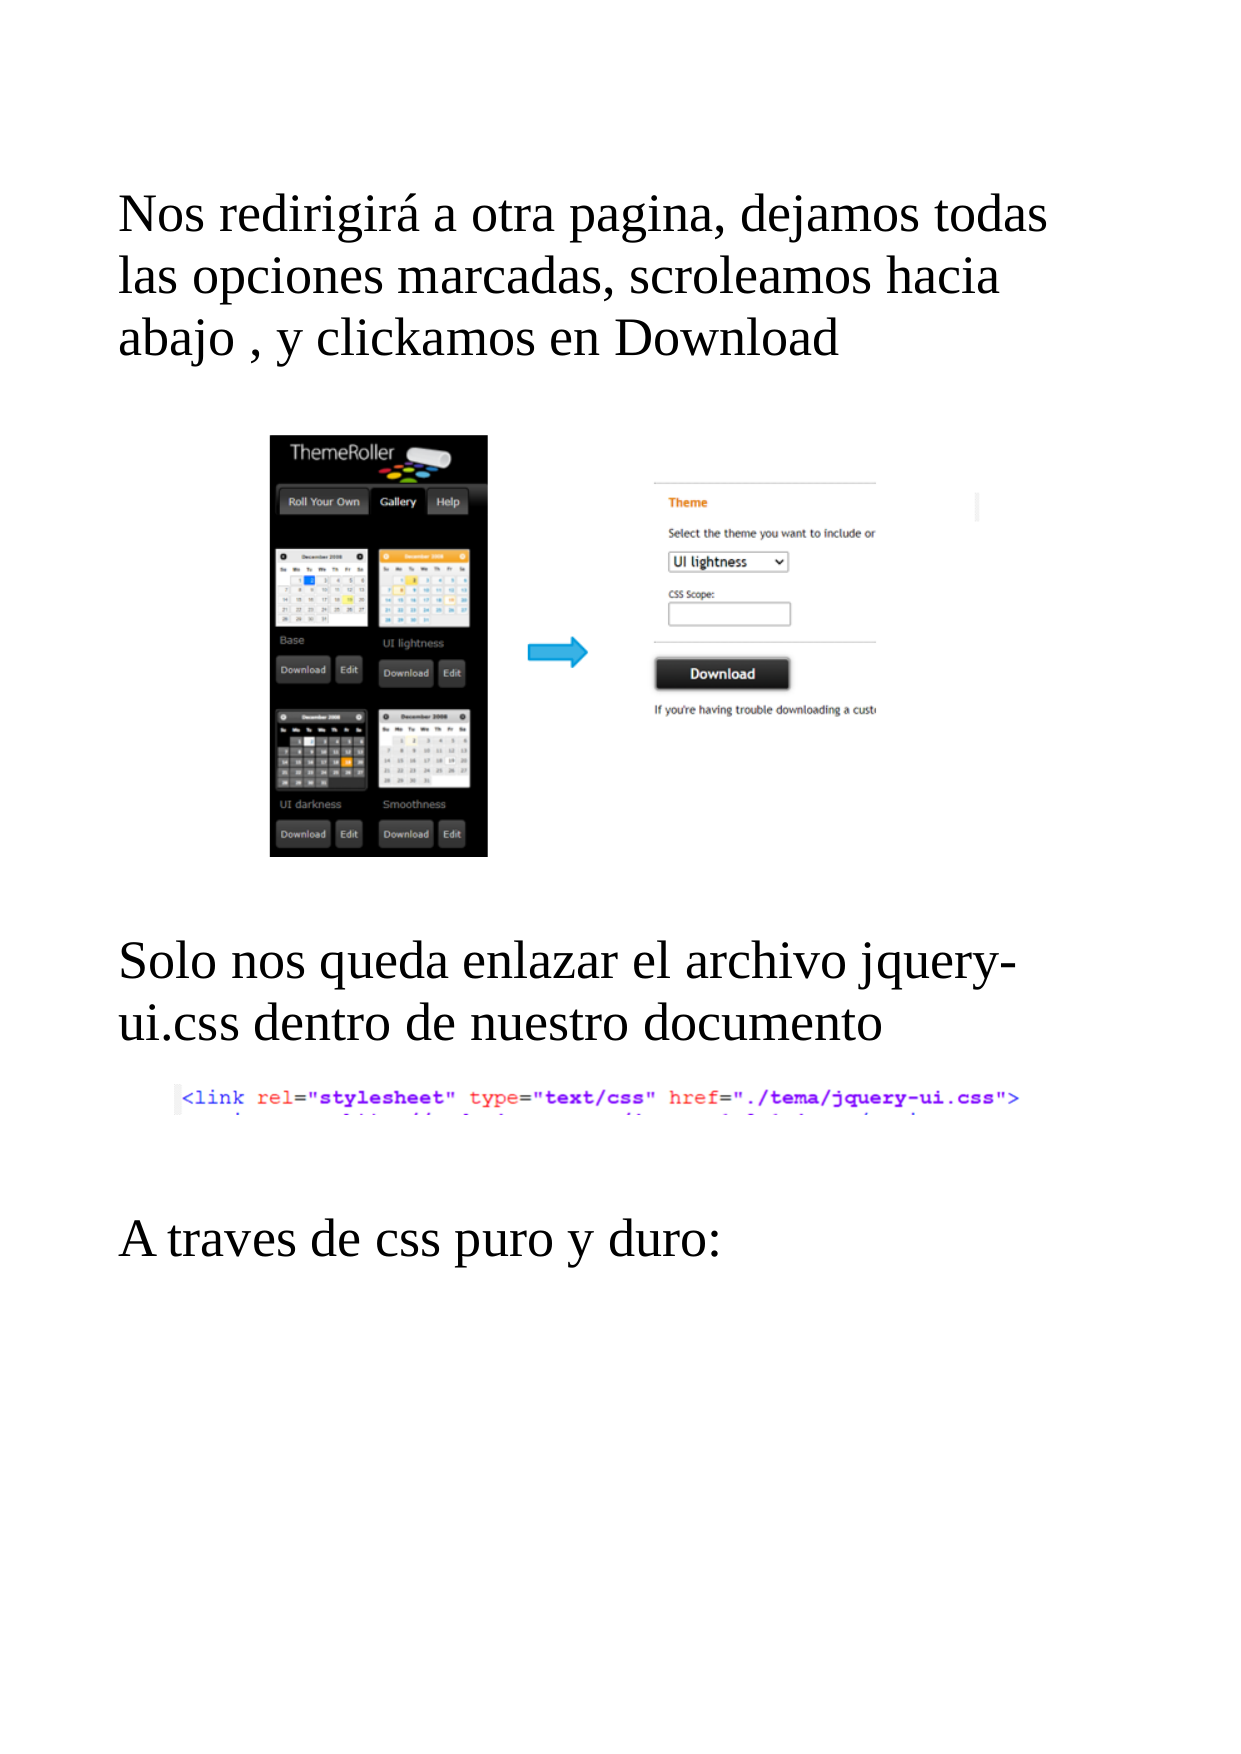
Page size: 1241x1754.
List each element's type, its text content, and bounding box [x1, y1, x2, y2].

text A traves de css puro y duro: [118, 1206, 1122, 1268]
text Solo nos queda enlazar el archivo jquery-ui.css dentro de nuestro documento [118, 928, 1122, 1052]
text Nos redirigirá a otra pagina, dejamos todas las opciones marcadas, scroleamos hacia abajo , y clickamos en Download [118, 180, 1122, 367]
